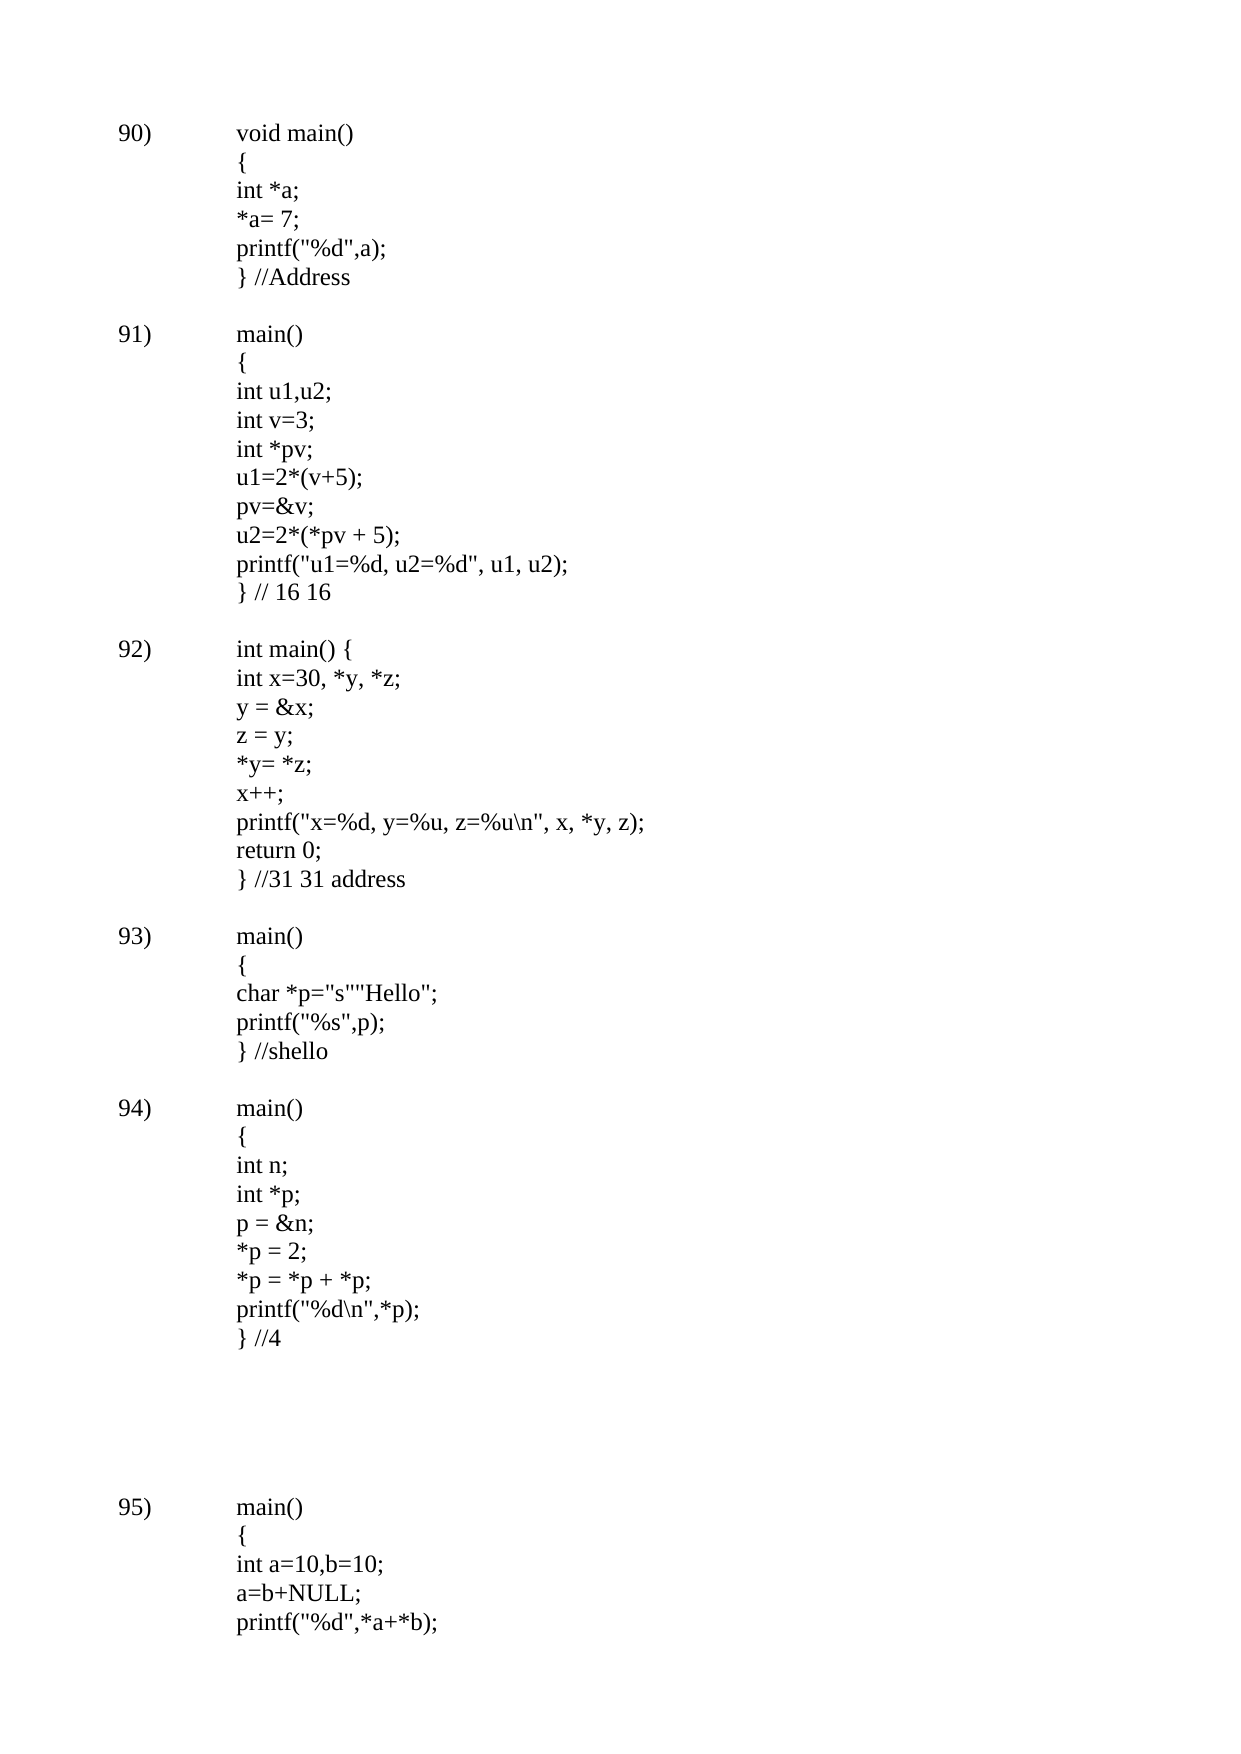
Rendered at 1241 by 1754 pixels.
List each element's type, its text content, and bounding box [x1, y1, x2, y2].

text z = y; [118, 720, 1122, 749]
text printf("%d",a); [118, 233, 1122, 262]
text int x=30, *y, *z; [118, 663, 1122, 692]
text printf("%d\n",*p); [118, 1294, 1122, 1323]
text u2=2*(*pv + 5); [118, 520, 1122, 549]
text *y= *z; [118, 749, 1122, 778]
text { [118, 950, 1122, 978]
text 94) main() [118, 1093, 1122, 1121]
text char *p="s""Hello"; [118, 978, 1122, 1007]
text } //31 31 address [118, 864, 1122, 893]
text 90) void main() [118, 118, 1122, 147]
text { [118, 1520, 1122, 1549]
text printf("u1=%d, u2=%d", u1, u2); [118, 549, 1122, 577]
text } //shello [118, 1036, 1122, 1065]
text p = &n; [118, 1208, 1122, 1236]
text int *a; [118, 176, 1122, 204]
text printf("x=%d, y=%u, z=%u\n", x, *y, z); [118, 807, 1122, 835]
text 95) main() [118, 1492, 1122, 1520]
text int a=10,b=10; [118, 1549, 1122, 1578]
text *a= 7; [118, 204, 1122, 233]
text return 0; [118, 835, 1122, 864]
text u1=2*(v+5); [118, 462, 1122, 491]
text { [118, 1121, 1122, 1150]
text 92) int main() { [118, 634, 1122, 663]
text int v=3; [118, 405, 1122, 434]
text int *p; [118, 1179, 1122, 1208]
text { [118, 347, 1122, 376]
text } // 16 16 [118, 577, 1122, 606]
text printf("%d",*a+*b); [118, 1607, 1122, 1635]
text pv=&v; [118, 491, 1122, 520]
text printf("%s",p); [118, 1007, 1122, 1036]
text 91) main() [118, 319, 1122, 347]
text x++; [118, 778, 1122, 807]
text *p = *p + *p; [118, 1265, 1122, 1294]
text } //4 [118, 1323, 1122, 1351]
text int u1,u2; [118, 376, 1122, 405]
text a=b+NULL; [118, 1578, 1122, 1607]
text int *pv; [118, 434, 1122, 462]
text int n; [118, 1150, 1122, 1179]
text { [118, 147, 1122, 176]
text y = &x; [118, 692, 1122, 720]
text } //Address [118, 262, 1122, 291]
text 93) main() [118, 921, 1122, 950]
text *p = 2; [118, 1236, 1122, 1265]
